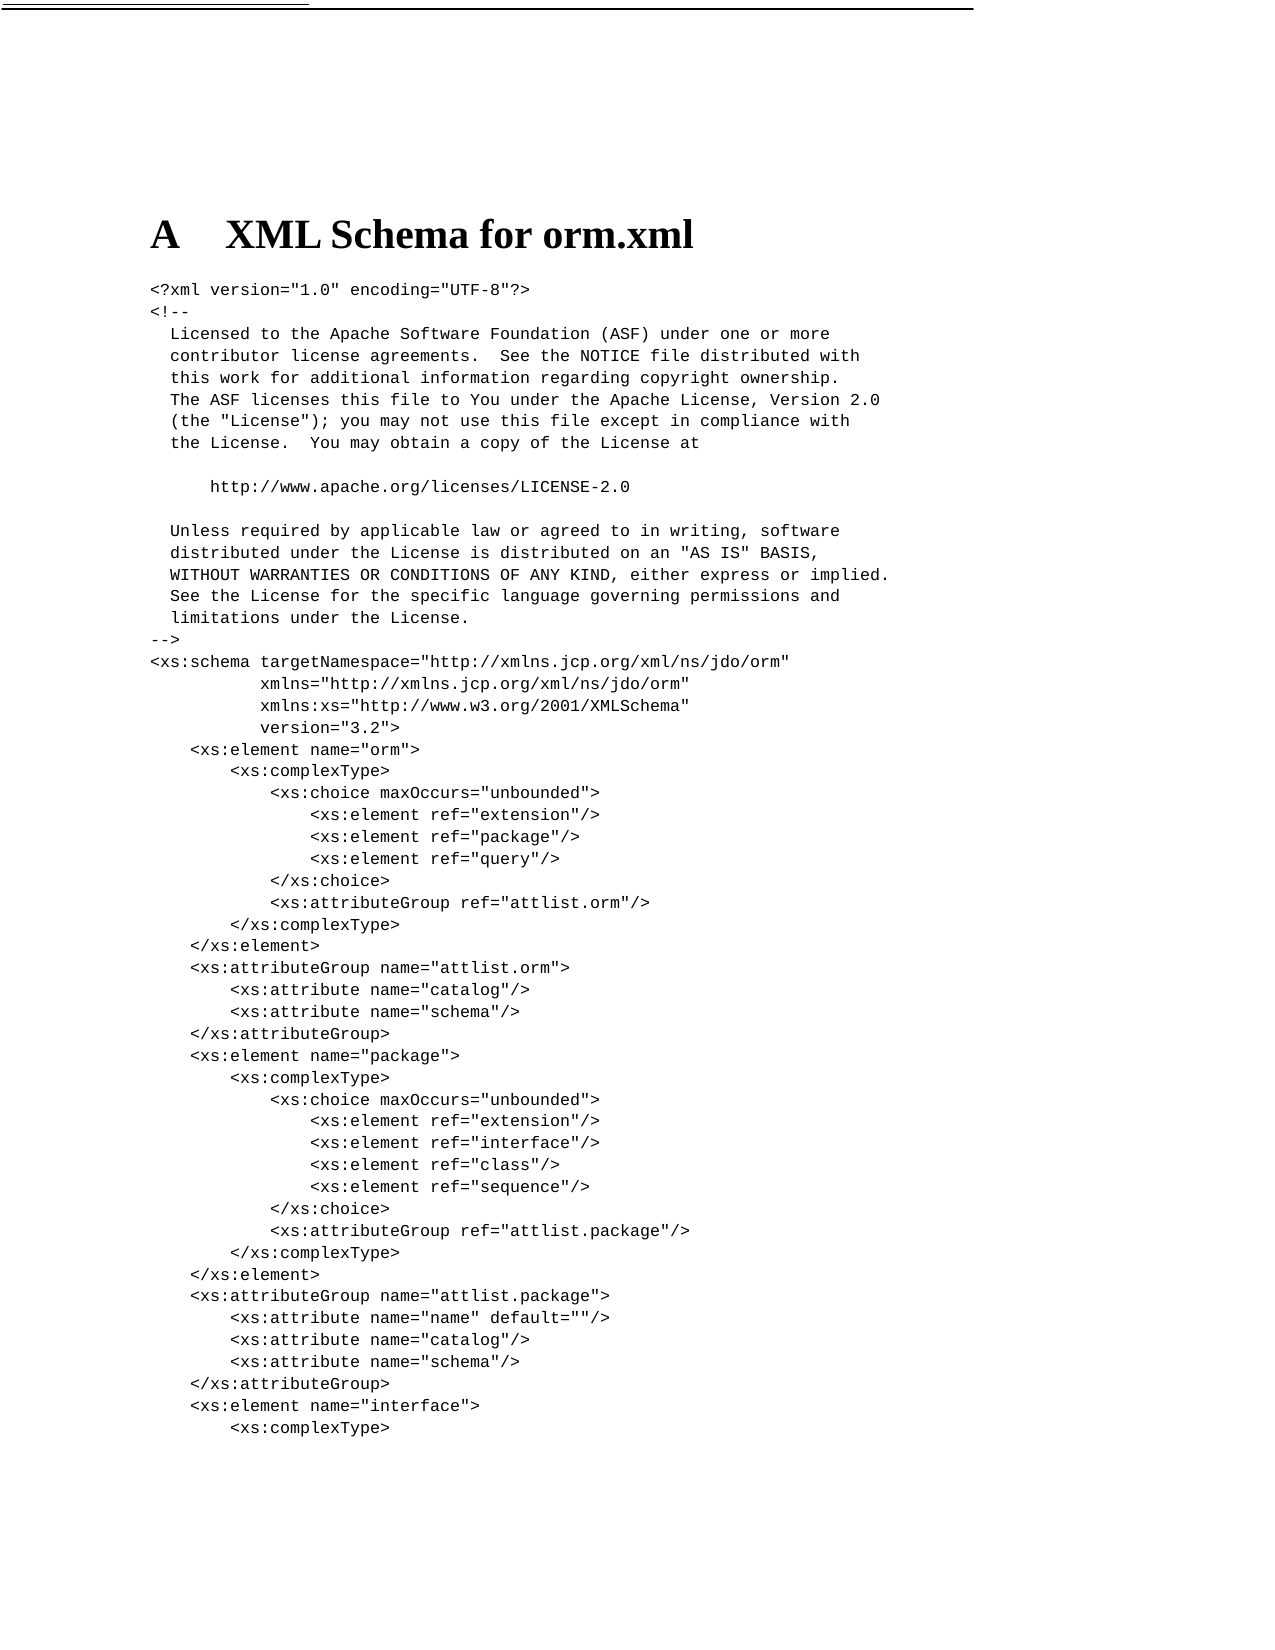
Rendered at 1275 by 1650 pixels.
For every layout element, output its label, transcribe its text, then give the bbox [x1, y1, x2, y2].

text <xs:attribute name="schema"/> [150, 1351, 1125, 1372]
text <xs:attributeGroup name="attlist.package"> [150, 1285, 1125, 1307]
text <xs:element ref="extension"/> [150, 1110, 1125, 1132]
text <xs:element ref="query"/> [150, 847, 1125, 869]
text Unless required by applicable law or agreed to in writing, software [150, 519, 1125, 541]
text <!-- [150, 301, 1125, 322]
text </xs:attributeGroup> [150, 1022, 1125, 1044]
text </xs:choice> [150, 869, 1125, 891]
text <xs:attribute name="catalog"/> [150, 1329, 1125, 1351]
text <xs:complexType> [150, 760, 1125, 782]
text <xs:element ref="class"/> [150, 1154, 1125, 1176]
text (the "License"); you may not use this file except in compliance with [150, 410, 1125, 432]
text contributor license agreements. See the NOTICE file distributed with [150, 344, 1125, 366]
text </xs:complexType> [150, 1241, 1125, 1263]
text <xs:element ref="extension"/> [150, 804, 1125, 826]
text xmlns="http://xmlns.jcp.org/xml/ns/jdo/orm" [150, 672, 1125, 694]
text <xs:attributeGroup ref="attlist.package"/> [150, 1219, 1125, 1241]
text </xs:element> [150, 935, 1125, 957]
text The ASF licenses this file to You under the Apache License, Version 2.0 [150, 388, 1125, 410]
text xmlns:xs="http://www.w3.org/2001/XMLSchema" [150, 694, 1125, 716]
text <xs:attribute name="catalog"/> [150, 979, 1125, 1001]
text http://www.apache.org/licenses/LICENSE-2.0 [150, 476, 1125, 497]
text See the License for the specific language governing permissions and [150, 585, 1125, 607]
text </xs:attributeGroup> [150, 1372, 1125, 1394]
text <xs:choice maxOccurs="unbounded"> [150, 782, 1125, 804]
text distributed under the License is distributed on an "AS IS" BASIS, [150, 541, 1125, 563]
text <xs:complexType> [150, 1416, 1125, 1438]
text <xs:schema targetNamespace="http://xmlns.jcp.org/xml/ns/jdo/orm" [150, 651, 1125, 672]
text <xs:attributeGroup ref="attlist.orm"/> [150, 891, 1125, 913]
subtitle XML Schema for orm.xml [150, 210, 1125, 258]
text version="3.2"> [150, 716, 1125, 738]
text <xs:element ref="interface"/> [150, 1132, 1125, 1154]
text <xs:attribute name="schema"/> [150, 1001, 1125, 1022]
text <xs:element name="orm"> [150, 738, 1125, 760]
text </xs:element> [150, 1263, 1125, 1285]
text WITHOUT WARRANTIES OR CONDITIONS OF ANY KIND, either express or implied. [150, 563, 1125, 585]
text </xs:choice> [150, 1197, 1125, 1219]
text </xs:complexType> [150, 913, 1125, 935]
text <xs:element ref="package"/> [150, 826, 1125, 847]
text <xs:complexType> [150, 1066, 1125, 1088]
text <xs:attributeGroup name="attlist.orm"> [150, 957, 1125, 979]
text <?xml version="1.0" encoding="UTF-8"?> [150, 279, 1125, 301]
text <xs:choice maxOccurs="unbounded"> [150, 1088, 1125, 1110]
text this work for additional information regarding copyright ownership. [150, 366, 1125, 388]
text <xs:element ref="sequence"/> [150, 1176, 1125, 1197]
text <xs:element name="interface"> [150, 1394, 1125, 1416]
text limitations under the License. [150, 607, 1125, 629]
text the License. You may obtain a copy of the License at [150, 432, 1125, 454]
text Licensed to the Apache Software Foundation (ASF) under one or more [150, 322, 1125, 344]
text <xs:element name="package"> [150, 1044, 1125, 1066]
text --> [150, 629, 1125, 651]
text <xs:attribute name="name" default=""/> [150, 1307, 1125, 1329]
